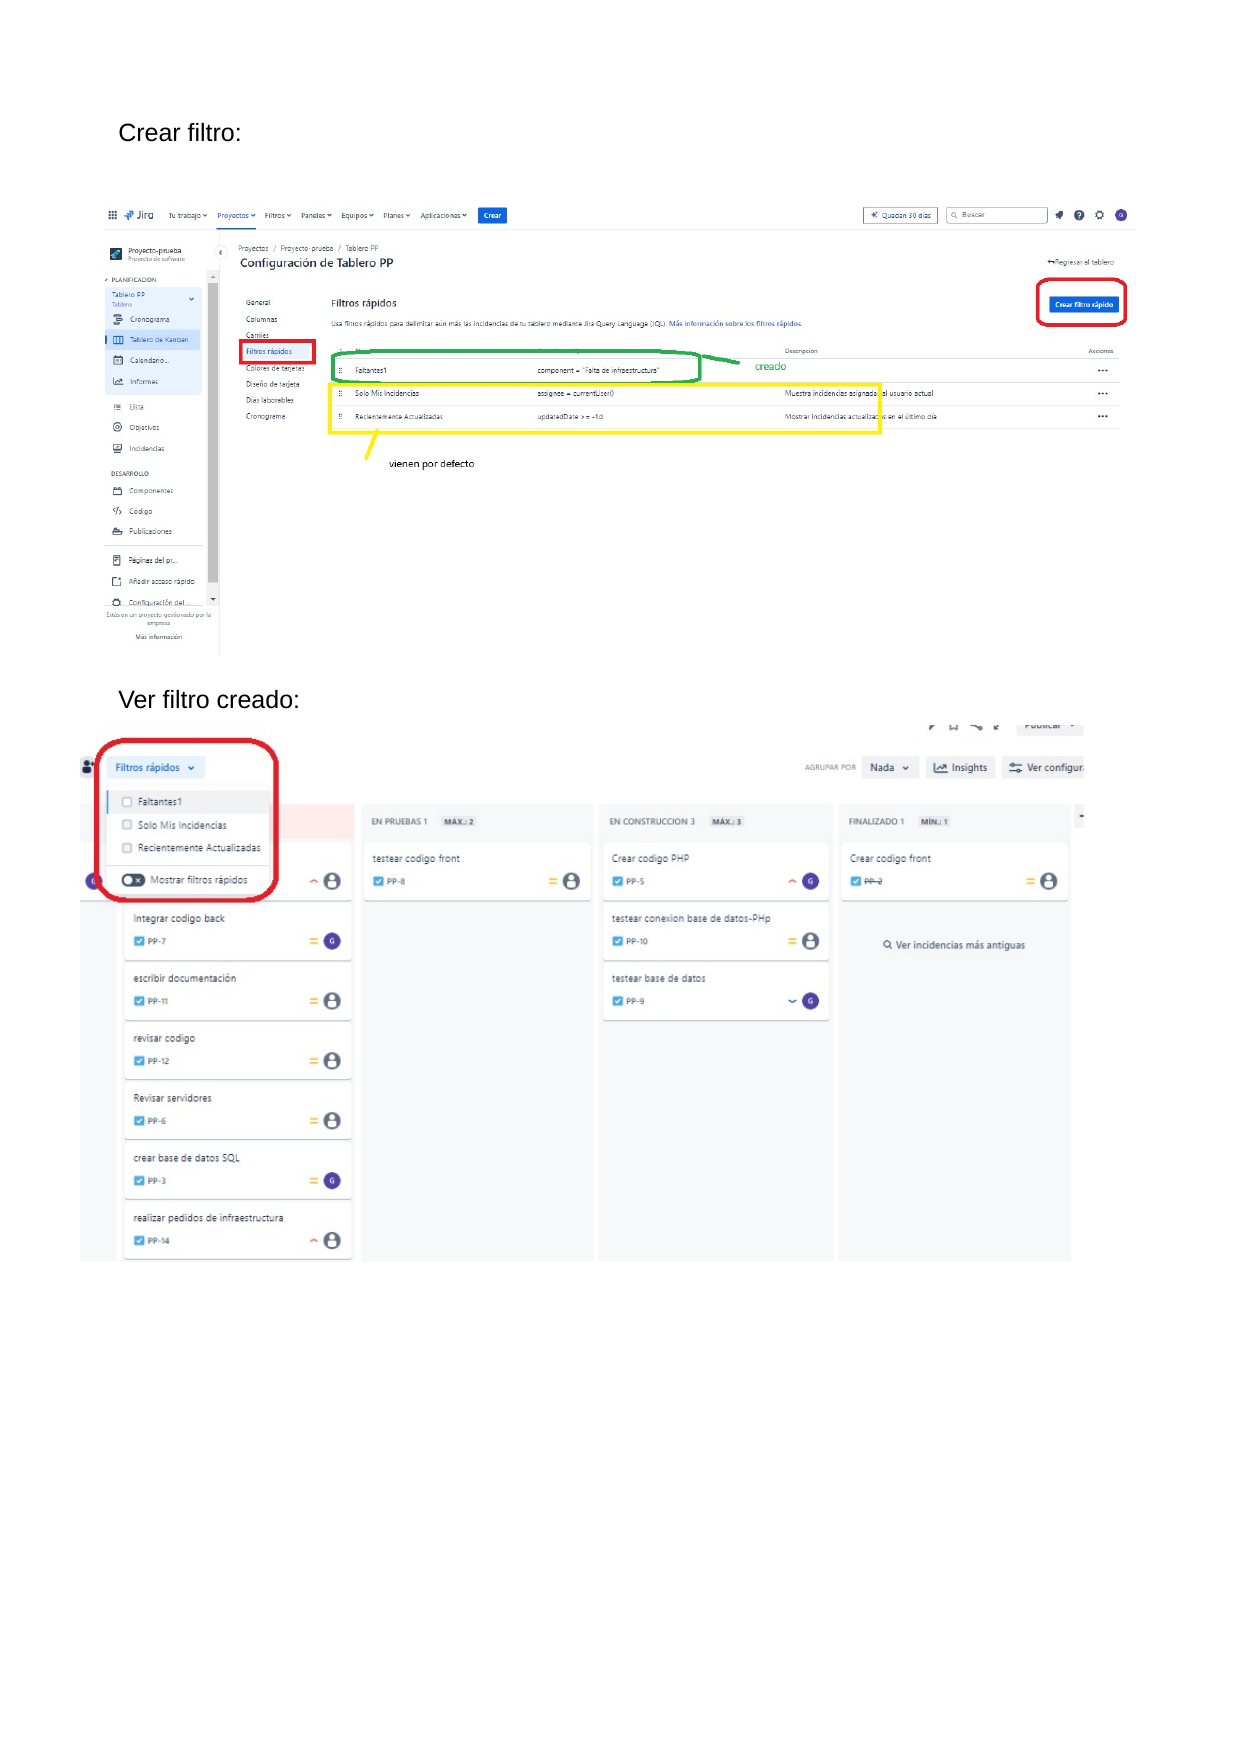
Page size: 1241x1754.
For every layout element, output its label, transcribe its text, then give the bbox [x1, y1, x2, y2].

picture [79, 725, 1084, 1262]
text Ver filtro creado: [118, 685, 1122, 713]
text Crear filtro: [118, 118, 1122, 147]
picture [104, 204, 1136, 656]
